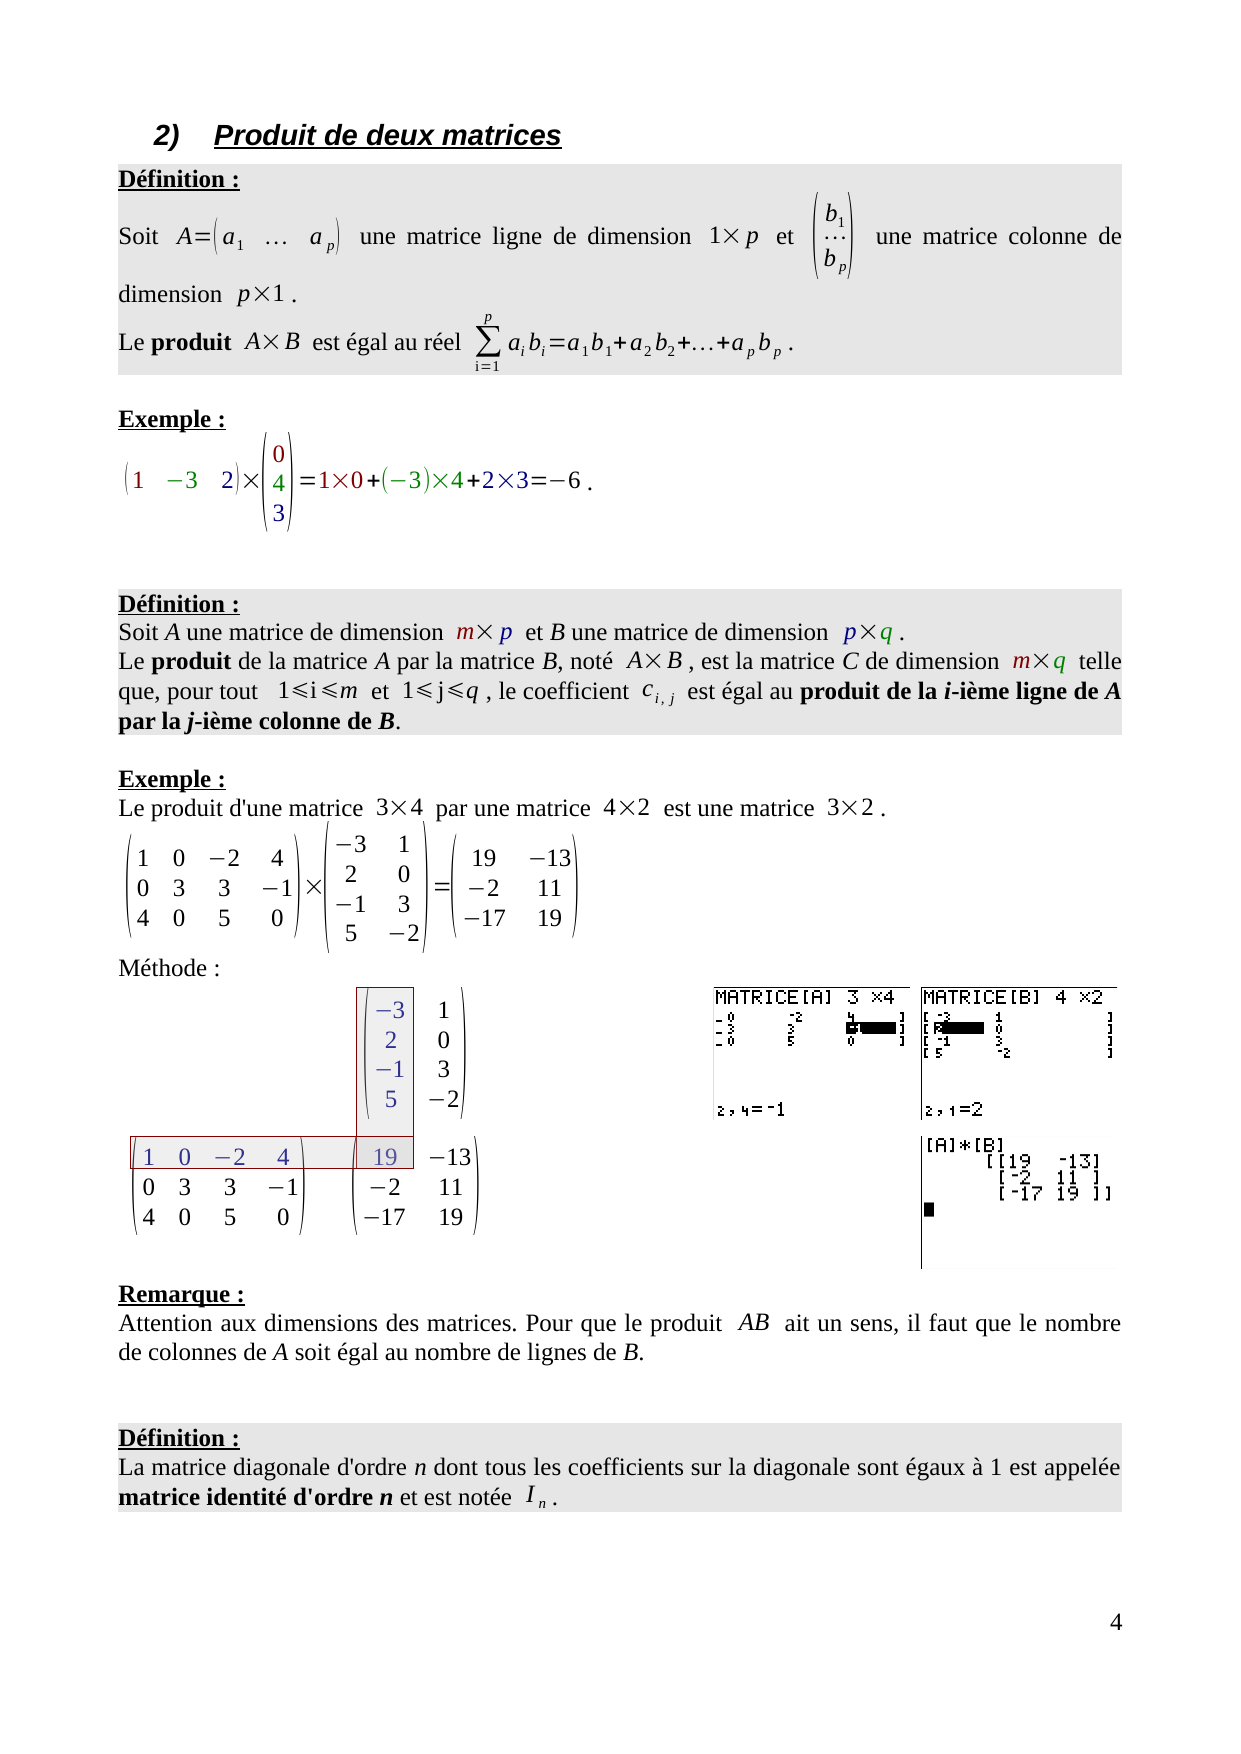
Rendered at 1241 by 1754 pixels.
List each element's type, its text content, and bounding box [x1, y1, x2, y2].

table_header [708, 982, 916, 1130]
table_header [334, 982, 501, 1130]
text Soit A une matrice de dimension et B une matrice de dimension . [118, 617, 1122, 646]
subtitle Produit de deux matrices [153, 118, 1122, 152]
text Le produit d'une matrice par une matrice est une matrice . [118, 793, 1122, 821]
text Soit une matrice ligne de dimension et une matrice colonne de dimension . [118, 193, 1122, 308]
text Exemple : [118, 764, 1122, 793]
text La matrice diagonale d'ordre n dont tous les coefficients sur la diagonale sont égaux à 1 est appelée matrice identité d'ordre n et est notée . [118, 1452, 1122, 1512]
text Attention aux dimensions des matrices. Pour que le produit ait un sens, il faut que le nombre de colonnes de A soit égal au nombre de lignes de B. [118, 1308, 1122, 1366]
text . [118, 432, 1122, 531]
text Méthode : [118, 953, 1122, 982]
table_cell [118, 1130, 334, 1279]
table_cell [501, 1130, 708, 1279]
table_cell [916, 1130, 1123, 1279]
table_cell [334, 1130, 501, 1279]
text Définition : [118, 164, 1122, 193]
text Exemple : [118, 404, 1122, 432]
text Le produit est égal au réel . [118, 308, 1122, 375]
table_header [916, 982, 1123, 1130]
table_header [118, 982, 334, 1130]
text Remarque : [118, 1279, 1122, 1308]
table_cell [334, 1130, 356, 1136]
text Définition : [118, 1423, 1122, 1452]
text Définition : [118, 589, 1122, 617]
table_header [501, 982, 708, 1130]
text Le produit de la matrice A par la matrice B, noté , est la matrice C de dimension telle que, pour tout et , le coefficient est égal au produit de la i-ième ligne de A par la j-ième colonne de B. [118, 646, 1122, 735]
table_cell [708, 1130, 916, 1279]
